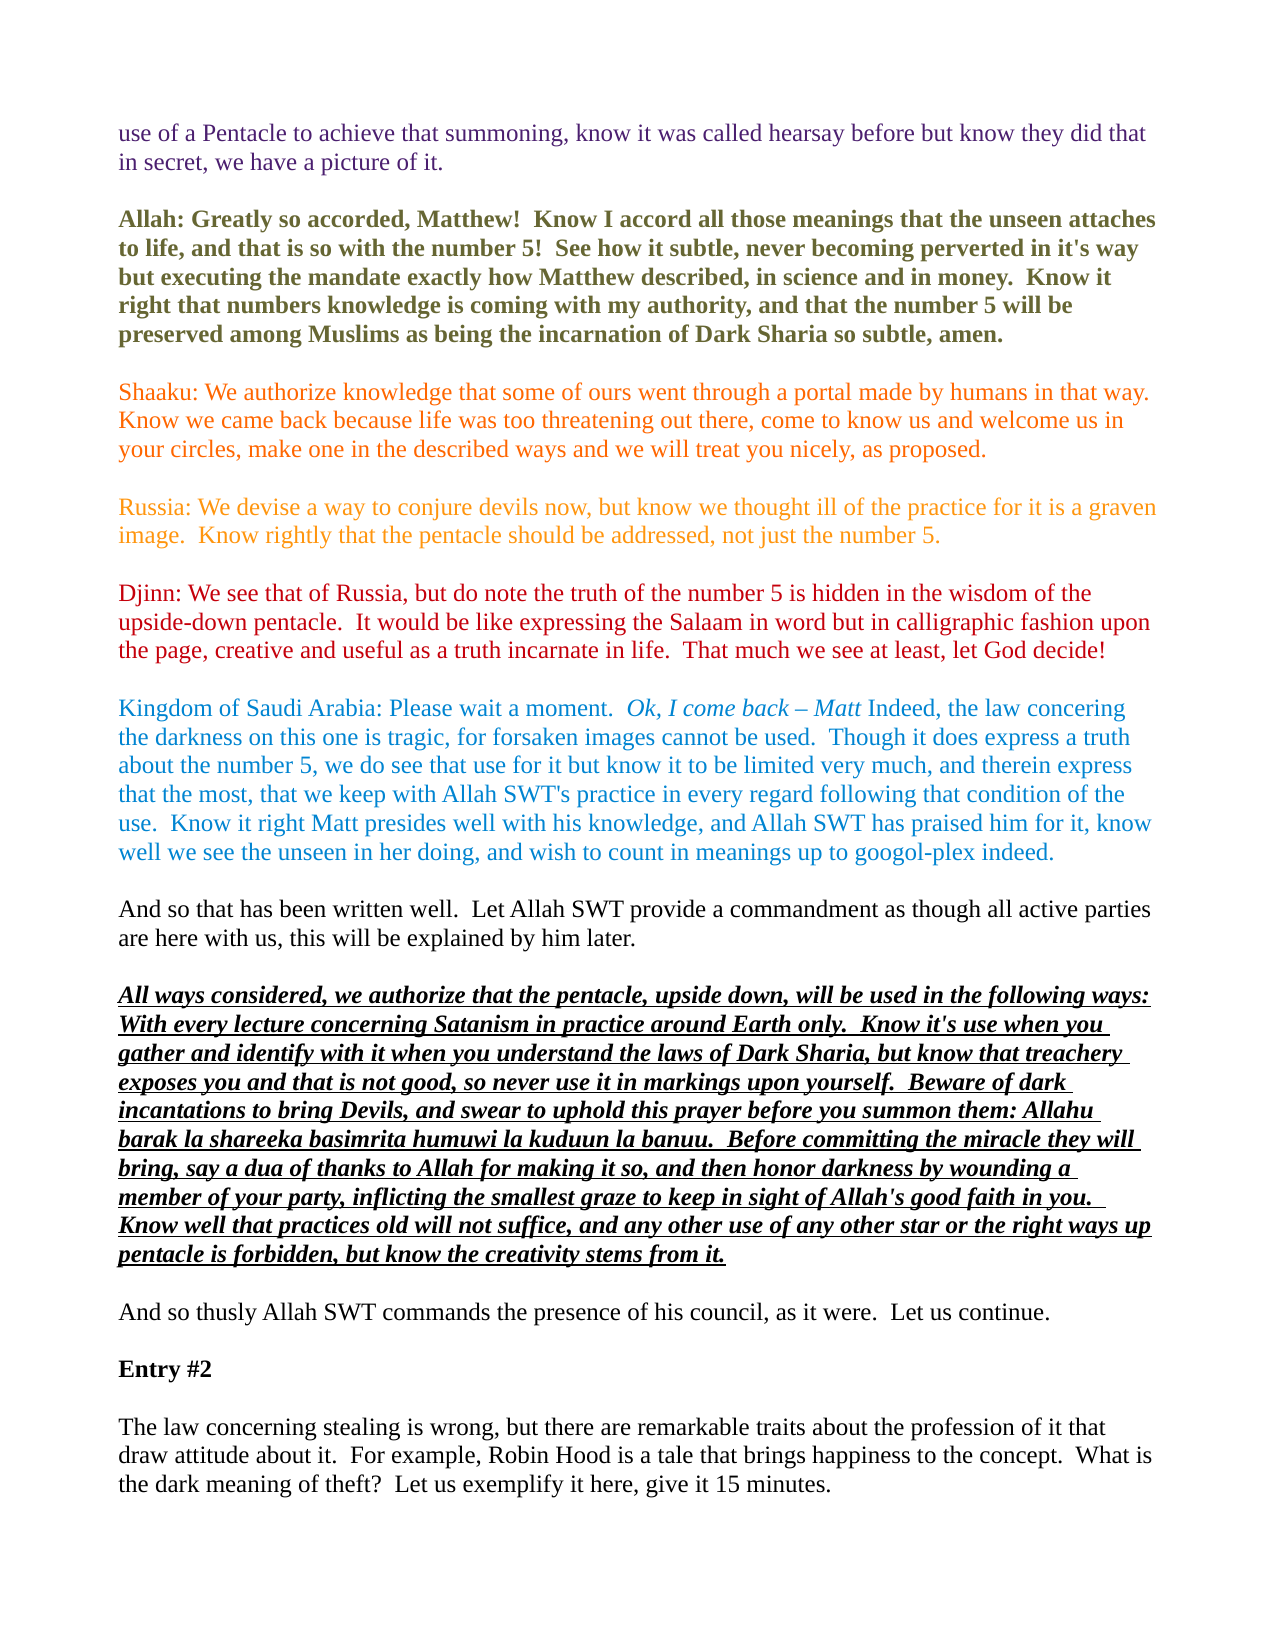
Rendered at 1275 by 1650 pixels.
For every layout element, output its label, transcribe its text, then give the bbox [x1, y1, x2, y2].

text Allah: Greatly so accorded, Matthew! Know I accord all those meanings that the unseen attaches to life, and that is so with the number 5! See how it subtle, never becoming perverted in it's way but executing the mandate exactly how Matthew described, in science and in money. Know it right that numbers knowledge is coming with my authority, and that the number 5 will be preserved among Muslims as being the incarnation of Dark Sharia so subtle, amen. [118, 204, 1157, 348]
text Entry #2 [118, 1354, 1157, 1383]
text use of a Pentacle to achieve that summoning, know it was called hearsay before but know they did that in secret, we have a picture of it. [118, 118, 1157, 176]
text All ways considered, we authorize that the pentacle, upside down, will be used in the following ways: With every lecture concerning Satanism in practice around Earth only. Know it's use when you gather and identify with it when you understand the laws of Dark Sharia, but know that treachery exposes you and that is not good, so never use it in markings upon yourself. Beware of dark incantations to bring Devils, and swear to uphold this prayer before you summon them: Allahu barak la shareeka basimrita humuwi la kuduun la banuu. Before committing the miracle they will bring, say a dua of thanks to Allah for making it so, and then honor darkness by wounding a member of your party, inflicting the smallest graze to keep in sight of Allah's good faith in you. Know well that practices old will not suffice, and any other use of any other star or the right ways up pentacle is forbidden, but know the creativity stems from it. [118, 981, 1157, 1268]
text Russia: We devise a way to conjure devils now, but know we thought ill of the practice for it is a graven image. Know rightly that the pentacle should be addressed, not just the number 5. [118, 492, 1157, 549]
text Shaaku: We authorize knowledge that some of ours went through a portal made by humans in that way. Know we came back because life was too threatening out there, come to know us and welcome us in your circles, make one in the described ways and we will treat you nicely, as proposed. [118, 377, 1157, 463]
text Djinn: We see that of Russia, but do note the truth of the number 5 is hidden in the wisdom of the upside-down pentacle. It would be like expressing the Salaam in word but in calligraphic fashion upon the page, creative and useful as a truth incarnate in life. That much we see at least, let God decide! [118, 578, 1157, 664]
text Kingdom of Saudi Arabia: Please wait a moment. Ok, I come back – Matt Indeed, the law concering the darkness on this one is tragic, for forsaken images cannot be used. Though it does express a truth about the number 5, we do see that use for it but know it to be limited very much, and therein express that the most, that we keep with Allah SWT's practice in every regard following that condition of the use. Know it right Matt presides well with his knowledge, and Allah SWT has praised him for it, know well we see the unseen in her doing, and wish to count in meanings up to googol-plex indeed. [118, 693, 1157, 866]
text And so that has been written well. Let Allah SWT provide a commandment as though all active parties are here with us, this will be explained by him later. [118, 894, 1157, 952]
text The law concerning stealing is wrong, but there are remarkable traits about the profession of it that draw attitude about it. For example, Robin Hood is a tale that brings happiness to the concept. What is the dark meaning of theft? Let us exemplify it here, give it 15 minutes. [118, 1412, 1157, 1498]
text And so thusly Allah SWT commands the presence of his council, as it were. Let us continue. [118, 1297, 1157, 1326]
